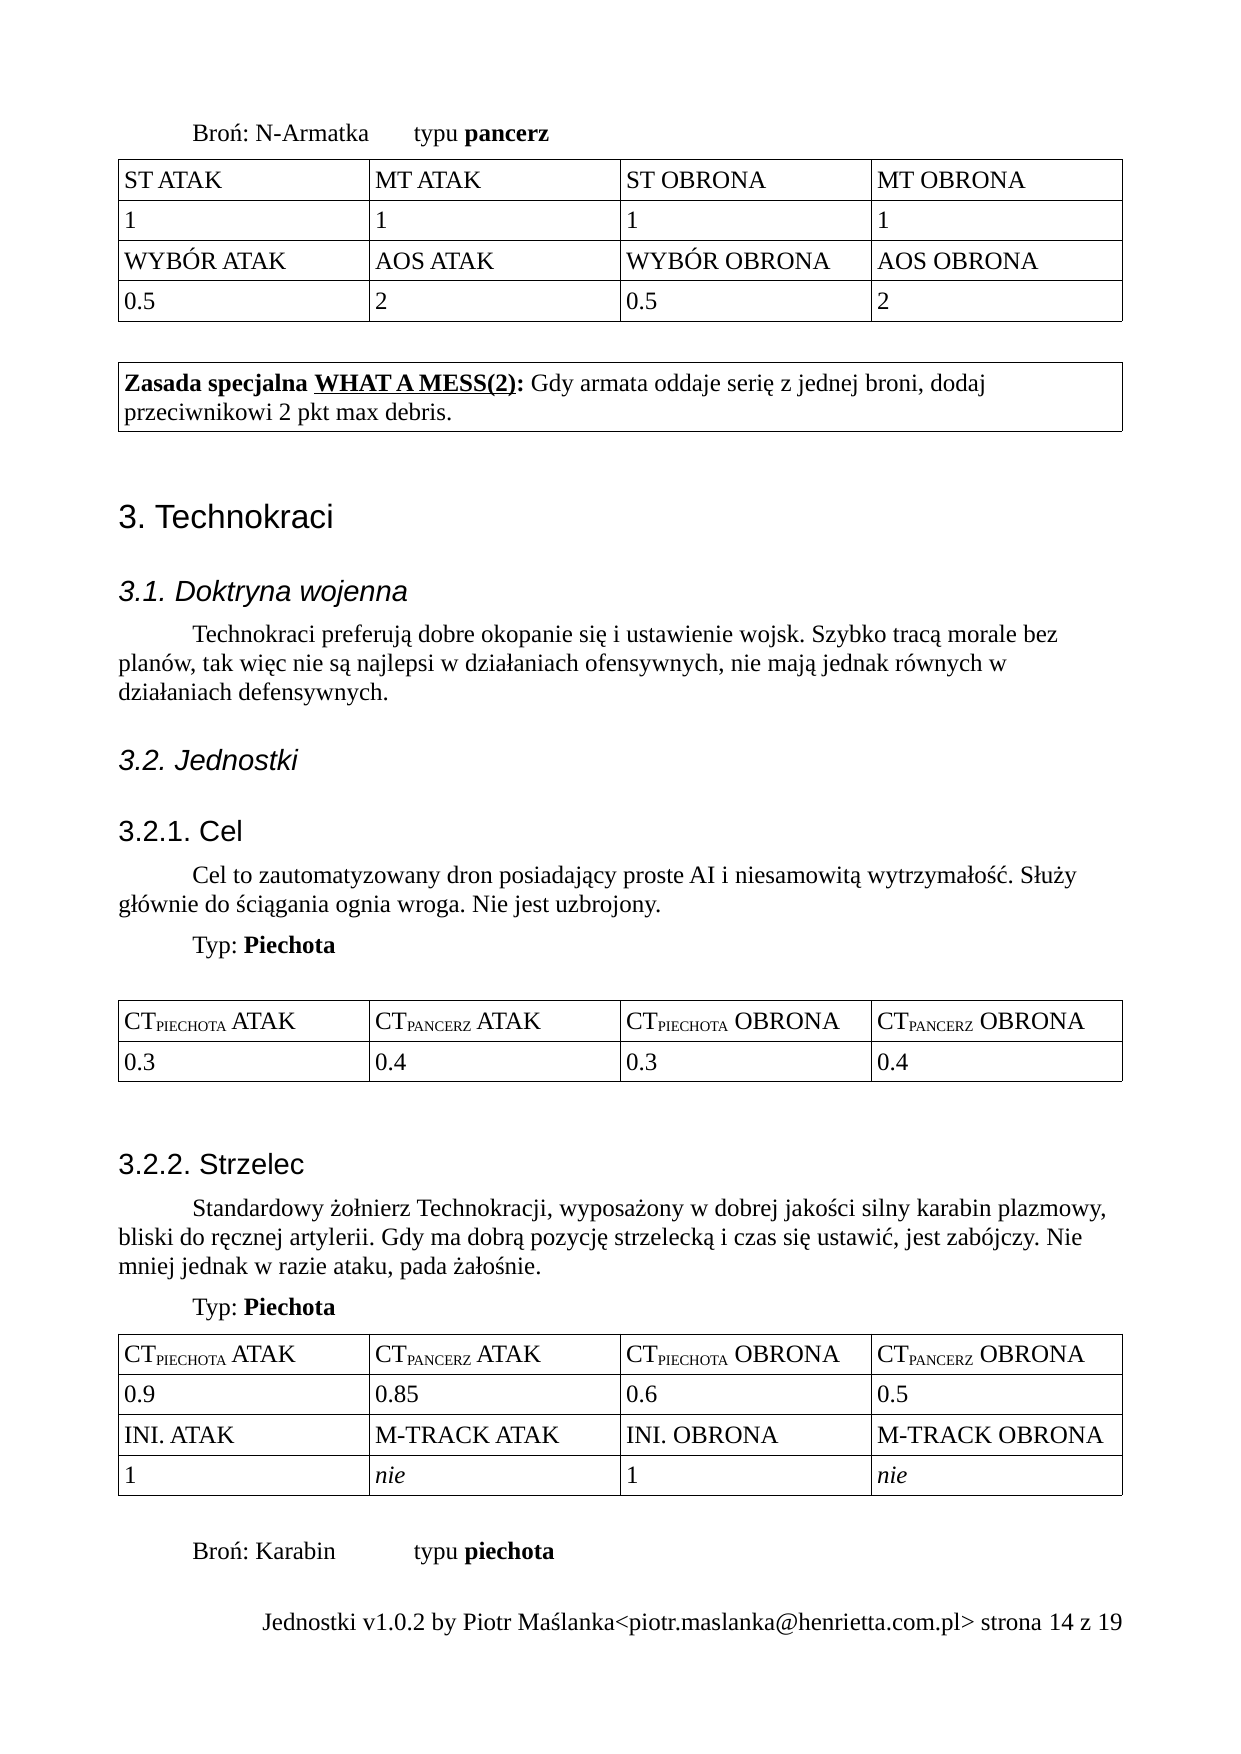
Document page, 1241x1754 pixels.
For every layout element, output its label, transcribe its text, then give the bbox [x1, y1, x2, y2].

table_header ST ATAK [119, 160, 369, 200]
table_header M-TRACK ATAK [370, 1415, 620, 1454]
table_cell nie [370, 1456, 620, 1495]
table_cell 1 [370, 201, 620, 240]
table_cell 0.3 [119, 1042, 369, 1081]
table_cell 0.6 [621, 1375, 871, 1414]
text Standardowy żołnierz Technokracji, wyposażony w dobrej jakości silny karabin plazmowy, bliski do ręcznej artylerii. Gdy ma dobrą pozycję strzelecką i czas się ustawić, jest zabójczy. Nie mniej jednak w razie ataku, pada żałośnie. [118, 1193, 1122, 1280]
table_cell 0.4 [370, 1042, 620, 1081]
table_cell 1 [621, 201, 871, 240]
table_header CTPIECHOTA ATAK [119, 1001, 369, 1041]
table_header CTPANCERZ ATAK [370, 1335, 620, 1374]
subtitle 3. Technokraci [118, 497, 1122, 536]
text Typ: Piechota [118, 1292, 1122, 1321]
subtitle 3.1. Doktryna wojenna [118, 573, 1122, 607]
text Cel to zautomatyzowany dron posiadający proste AI i niesamowitą wytrzymałość. Służy głównie do ściągania ognia wroga. Nie jest uzbrojony. [118, 860, 1122, 918]
table_header CTPANCERZ OBRONA [872, 1001, 1122, 1041]
table_cell 0.3 [621, 1042, 871, 1081]
table_cell 0.4 [872, 1042, 1122, 1081]
table_cell AOS OBRONA [872, 241, 1122, 280]
table_header CTPIECHOTA OBRONA [621, 1335, 871, 1374]
table_cell WYBÓR ATAK [119, 241, 369, 280]
table_cell 2 [370, 281, 620, 321]
text Technokraci preferują dobre okopanie się i ustawienie wojsk. Szybko tracą morale bez planów, tak więc nie są najlepsi w działaniach ofensywnych, nie mają jednak równych w działaniach defensywnych. [118, 619, 1122, 706]
subtitle 3.2. Jednostki [118, 743, 1122, 777]
table_header ST OBRONA [621, 160, 871, 200]
subtitle 3.2.2. Strzelec [118, 1147, 1122, 1181]
table_header Zasada specjalna WHAT A MESS(2): Gdy armata oddaje serię z jednej broni, dodaj przeciwnikowi 2 pkt max debris. [119, 363, 1122, 431]
table_cell 1 [872, 201, 1122, 240]
table_cell AOS ATAK [370, 241, 620, 280]
table_cell 0.5 [872, 1375, 1122, 1414]
subtitle 3.2.1. Cel [118, 814, 1122, 848]
table_cell 1 [119, 201, 369, 240]
table_header CTPANCERZ OBRONA [872, 1335, 1122, 1374]
table_cell nie [872, 1456, 1122, 1495]
table_cell 0.9 [119, 1375, 369, 1414]
text Typ: Piechota [118, 930, 1122, 959]
table_cell 1 [621, 1456, 871, 1495]
table_header MT ATAK [370, 160, 620, 200]
table_header INI. OBRONA [621, 1415, 871, 1454]
text Broń: N-Armatka typu pancerz [118, 118, 1122, 147]
text Broń: Karabin typu piechota [118, 1536, 1122, 1565]
table_header CTPIECHOTA ATAK [119, 1335, 369, 1374]
table_cell 0.5 [119, 281, 369, 321]
table_cell 1 [119, 1456, 369, 1495]
table_cell WYBÓR OBRONA [621, 241, 871, 280]
table_cell 0.85 [370, 1375, 620, 1414]
table_header CTPANCERZ ATAK [370, 1001, 620, 1041]
table_header CTPIECHOTA OBRONA [621, 1001, 871, 1041]
table_cell 2 [872, 281, 1122, 321]
table_cell 0.5 [621, 281, 871, 321]
table_header INI. ATAK [119, 1415, 369, 1454]
table_header M-TRACK OBRONA [872, 1415, 1122, 1454]
table_header MT OBRONA [872, 160, 1122, 200]
